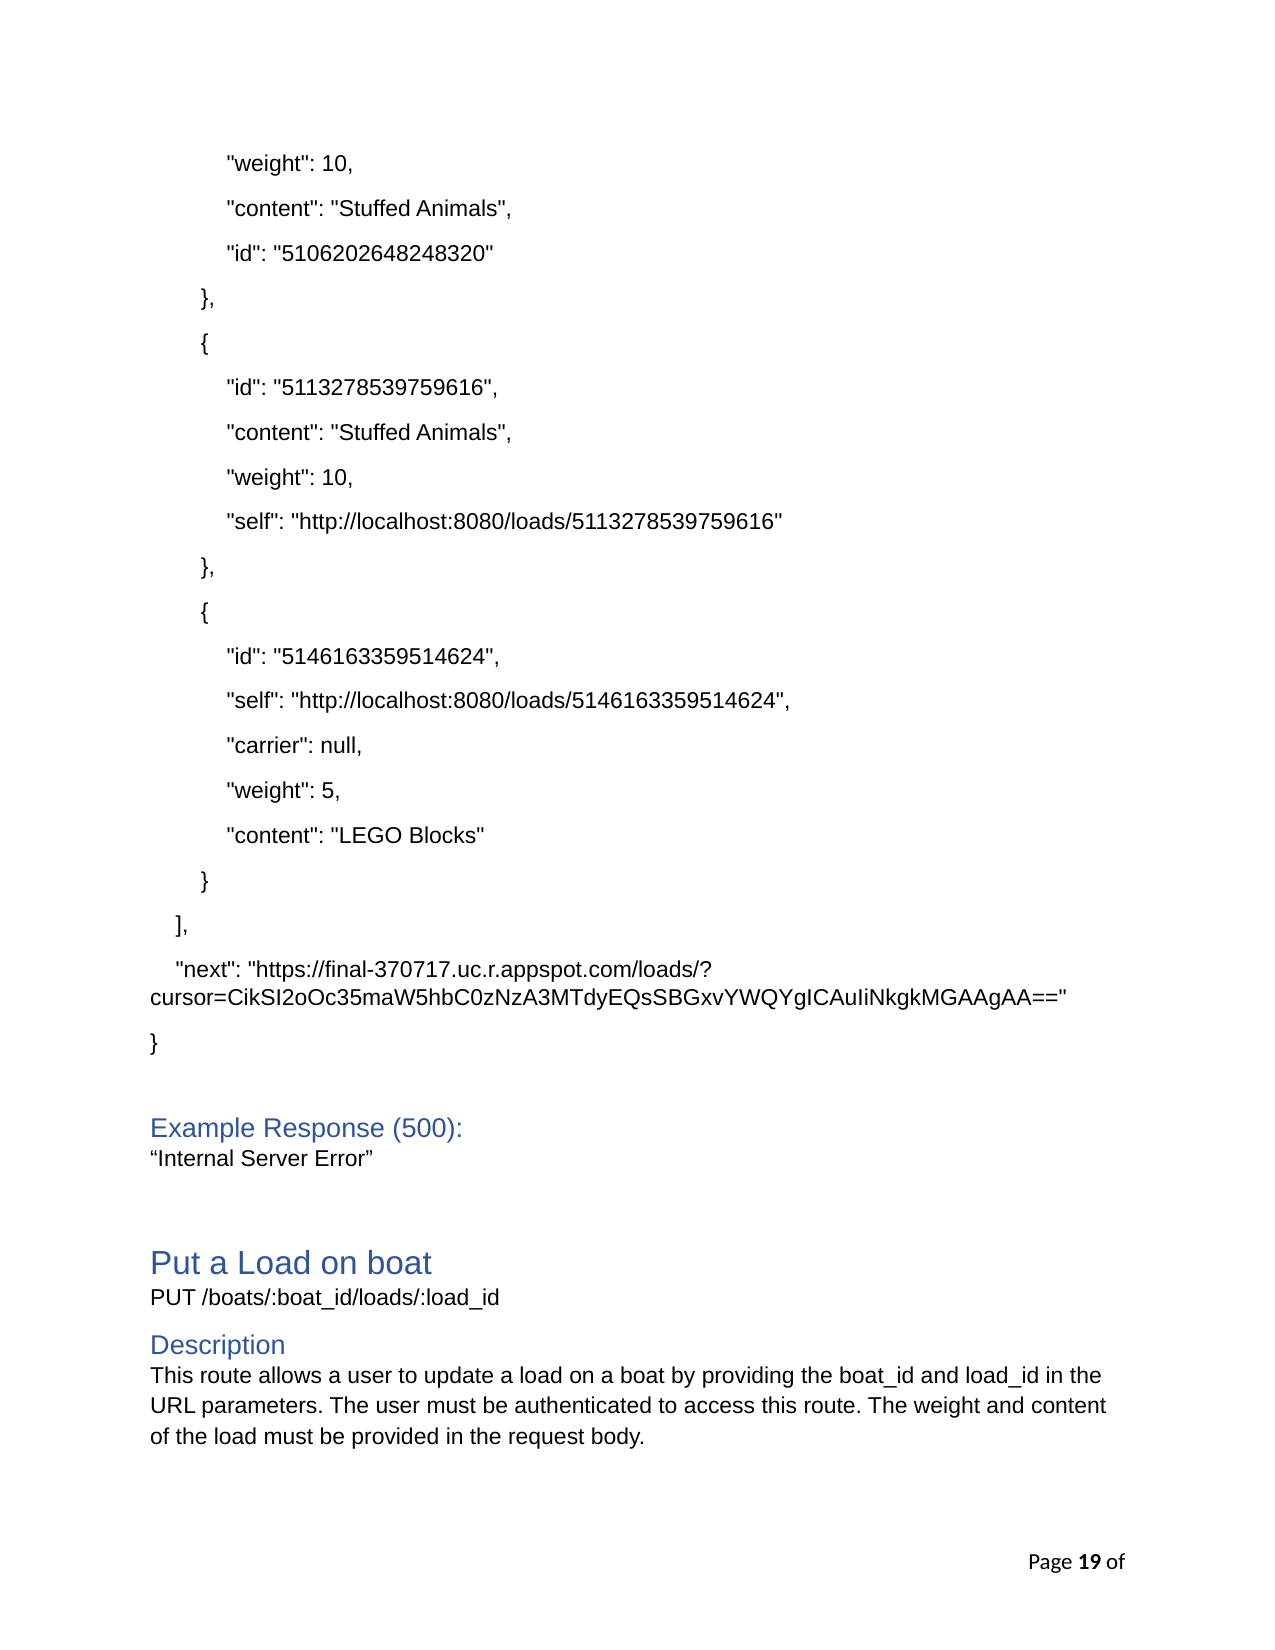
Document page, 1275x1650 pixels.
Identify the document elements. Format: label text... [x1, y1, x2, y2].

subtitle Put a Load on boat [150, 1243, 1125, 1281]
text }, [150, 553, 1125, 579]
text } [150, 867, 1125, 893]
text "content": "Stuffed Animals", [150, 195, 1125, 221]
text This route allows a user to update a load on a boat by providing the boat_id and load_id in the URL parameters. The user must be authenticated to access this route. The weight and content of the load must be provided in the request body. [150, 1362, 1125, 1449]
text "self": "http://localhost:8080/loads/5113278539759616" [150, 508, 1125, 535]
text "weight": 10, [150, 463, 1125, 490]
text "carrier": null, [150, 732, 1125, 759]
text "self": "http://localhost:8080/loads/5146163359514624", [150, 687, 1125, 714]
text }, [150, 284, 1125, 311]
text "weight": 10, [150, 150, 1125, 176]
text { [150, 598, 1125, 624]
text "weight": 5, [150, 777, 1125, 803]
text "id": "5113278539759616", [150, 374, 1125, 400]
text "id": "5106202648248320" [150, 239, 1125, 266]
text “Internal Server Error” [150, 1145, 1125, 1171]
subtitle Example Response (500): [150, 1112, 1125, 1143]
text "id": "5146163359514624", [150, 643, 1125, 669]
text "next": "https://final-370717.uc.r.appspot.com/loads/?cursor=CikSI2oOc35maW5hbC0zNzA3MTdyEQsSBGxvYWQYgICAuIiNkgkMGAAgAA==" [150, 956, 1125, 1011]
subtitle Description [150, 1329, 1125, 1360]
text { [150, 329, 1125, 356]
text ], [150, 911, 1125, 938]
text "content": "LEGO Blocks" [150, 822, 1125, 848]
text "content": "Stuffed Animals", [150, 419, 1125, 445]
text PUT /boats/:boat_id/loads/:load_id [150, 1284, 1125, 1310]
text } [150, 1029, 1125, 1056]
